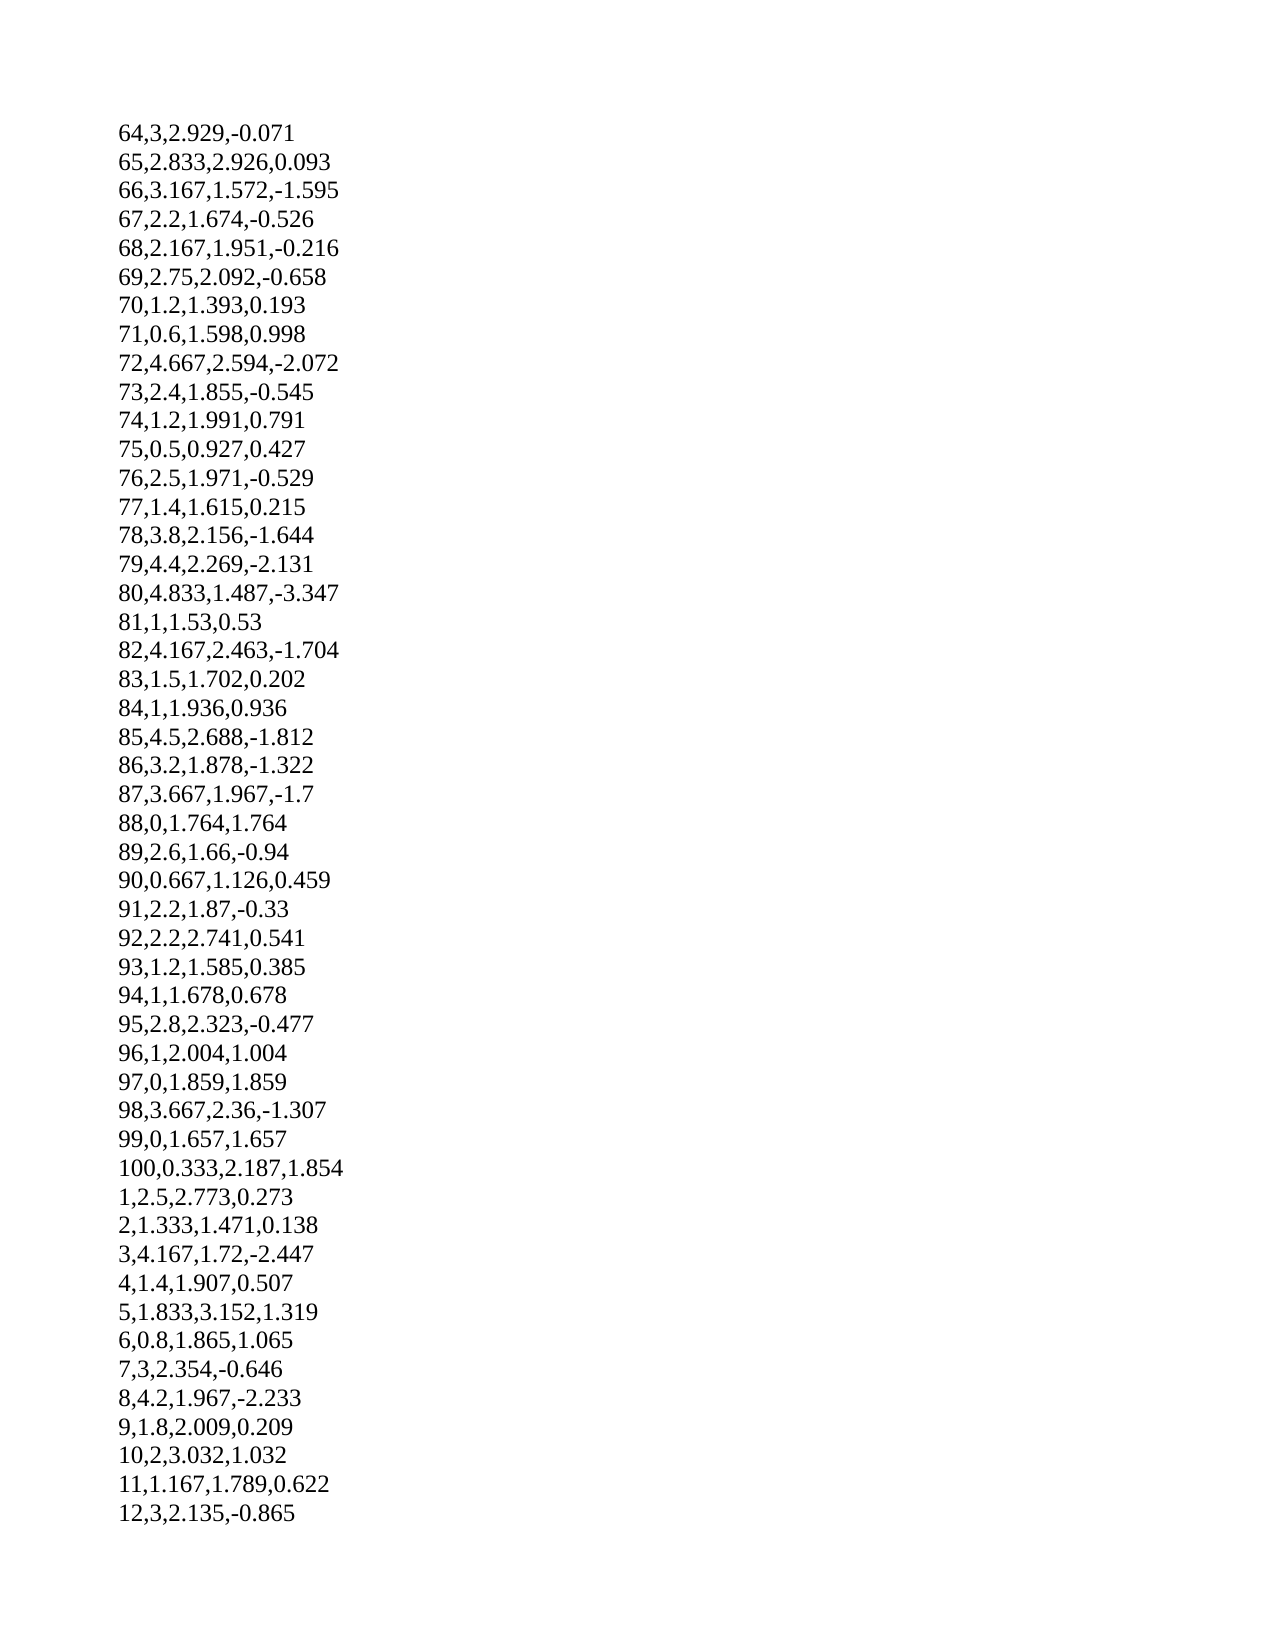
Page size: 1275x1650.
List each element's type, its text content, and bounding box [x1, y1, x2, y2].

text 71,0.6,1.598,0.998 [118, 319, 1157, 348]
text 78,3.8,2.156,-1.644 [118, 521, 1157, 549]
text 92,2.2,2.741,0.541 [118, 923, 1157, 952]
text 5,1.833,3.152,1.319 [118, 1297, 1157, 1326]
text 72,4.667,2.594,-2.072 [118, 348, 1157, 377]
text 90,0.667,1.126,0.459 [118, 866, 1157, 894]
text 75,0.5,0.927,0.427 [118, 434, 1157, 463]
text 64,3,2.929,-0.071 [118, 118, 1157, 147]
text 12,3,2.135,-0.865 [118, 1498, 1157, 1527]
text 74,1.2,1.991,0.791 [118, 406, 1157, 434]
text 98,3.667,2.36,-1.307 [118, 1096, 1157, 1124]
text 88,0,1.764,1.764 [118, 808, 1157, 837]
text 11,1.167,1.789,0.622 [118, 1469, 1157, 1498]
text 3,4.167,1.72,-2.447 [118, 1239, 1157, 1268]
text 82,4.167,2.463,-1.704 [118, 636, 1157, 664]
text 93,1.2,1.585,0.385 [118, 952, 1157, 981]
text 76,2.5,1.971,-0.529 [118, 463, 1157, 492]
text 7,3,2.354,-0.646 [118, 1354, 1157, 1383]
text 80,4.833,1.487,-3.347 [118, 578, 1157, 607]
text 100,0.333,2.187,1.854 [118, 1153, 1157, 1182]
text 65,2.833,2.926,0.093 [118, 147, 1157, 176]
text 99,0,1.657,1.657 [118, 1124, 1157, 1153]
text 79,4.4,2.269,-2.131 [118, 549, 1157, 578]
text 66,3.167,1.572,-1.595 [118, 176, 1157, 204]
text 70,1.2,1.393,0.193 [118, 291, 1157, 319]
text 67,2.2,1.674,-0.526 [118, 204, 1157, 233]
text 6,0.8,1.865,1.065 [118, 1326, 1157, 1354]
text 8,4.2,1.967,-2.233 [118, 1383, 1157, 1412]
text 73,2.4,1.855,-0.545 [118, 377, 1157, 406]
text 2,1.333,1.471,0.138 [118, 1211, 1157, 1239]
text 1,2.5,2.773,0.273 [118, 1182, 1157, 1211]
text 89,2.6,1.66,-0.94 [118, 837, 1157, 866]
text 4,1.4,1.907,0.507 [118, 1268, 1157, 1297]
text 10,2,3.032,1.032 [118, 1441, 1157, 1469]
text 91,2.2,1.87,-0.33 [118, 894, 1157, 923]
text 68,2.167,1.951,-0.216 [118, 233, 1157, 262]
text 9,1.8,2.009,0.209 [118, 1412, 1157, 1441]
text 84,1,1.936,0.936 [118, 693, 1157, 722]
text 94,1,1.678,0.678 [118, 981, 1157, 1009]
text 77,1.4,1.615,0.215 [118, 492, 1157, 521]
text 81,1,1.53,0.53 [118, 607, 1157, 636]
text 87,3.667,1.967,-1.7 [118, 779, 1157, 808]
text 96,1,2.004,1.004 [118, 1038, 1157, 1067]
text 95,2.8,2.323,-0.477 [118, 1009, 1157, 1038]
text 69,2.75,2.092,-0.658 [118, 262, 1157, 291]
text 83,1.5,1.702,0.202 [118, 664, 1157, 693]
text 97,0,1.859,1.859 [118, 1067, 1157, 1096]
text 85,4.5,2.688,-1.812 [118, 722, 1157, 751]
text 86,3.2,1.878,-1.322 [118, 751, 1157, 779]
